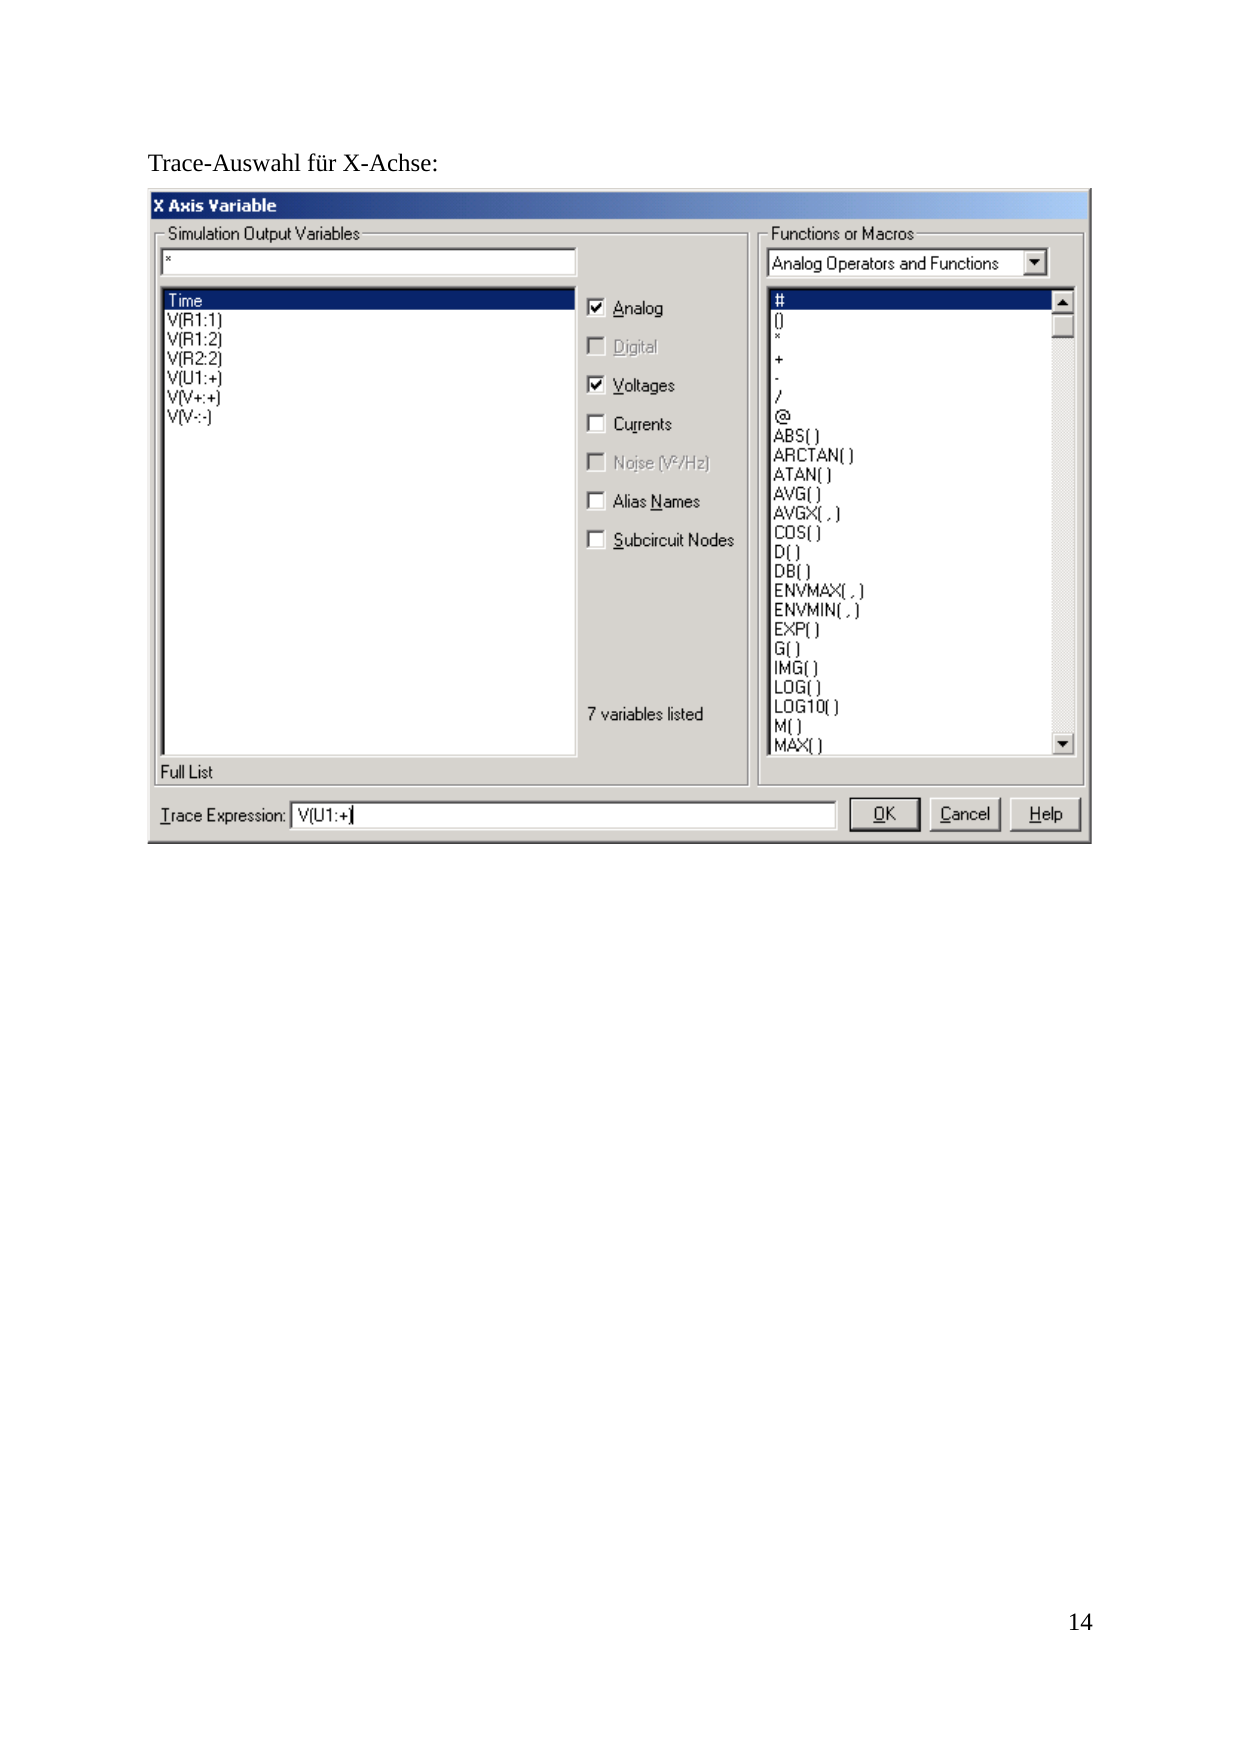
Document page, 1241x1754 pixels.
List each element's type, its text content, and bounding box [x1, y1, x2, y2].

text Trace-Auswahl für X-Achse: [148, 148, 1093, 176]
picture [147, 188, 1092, 844]
